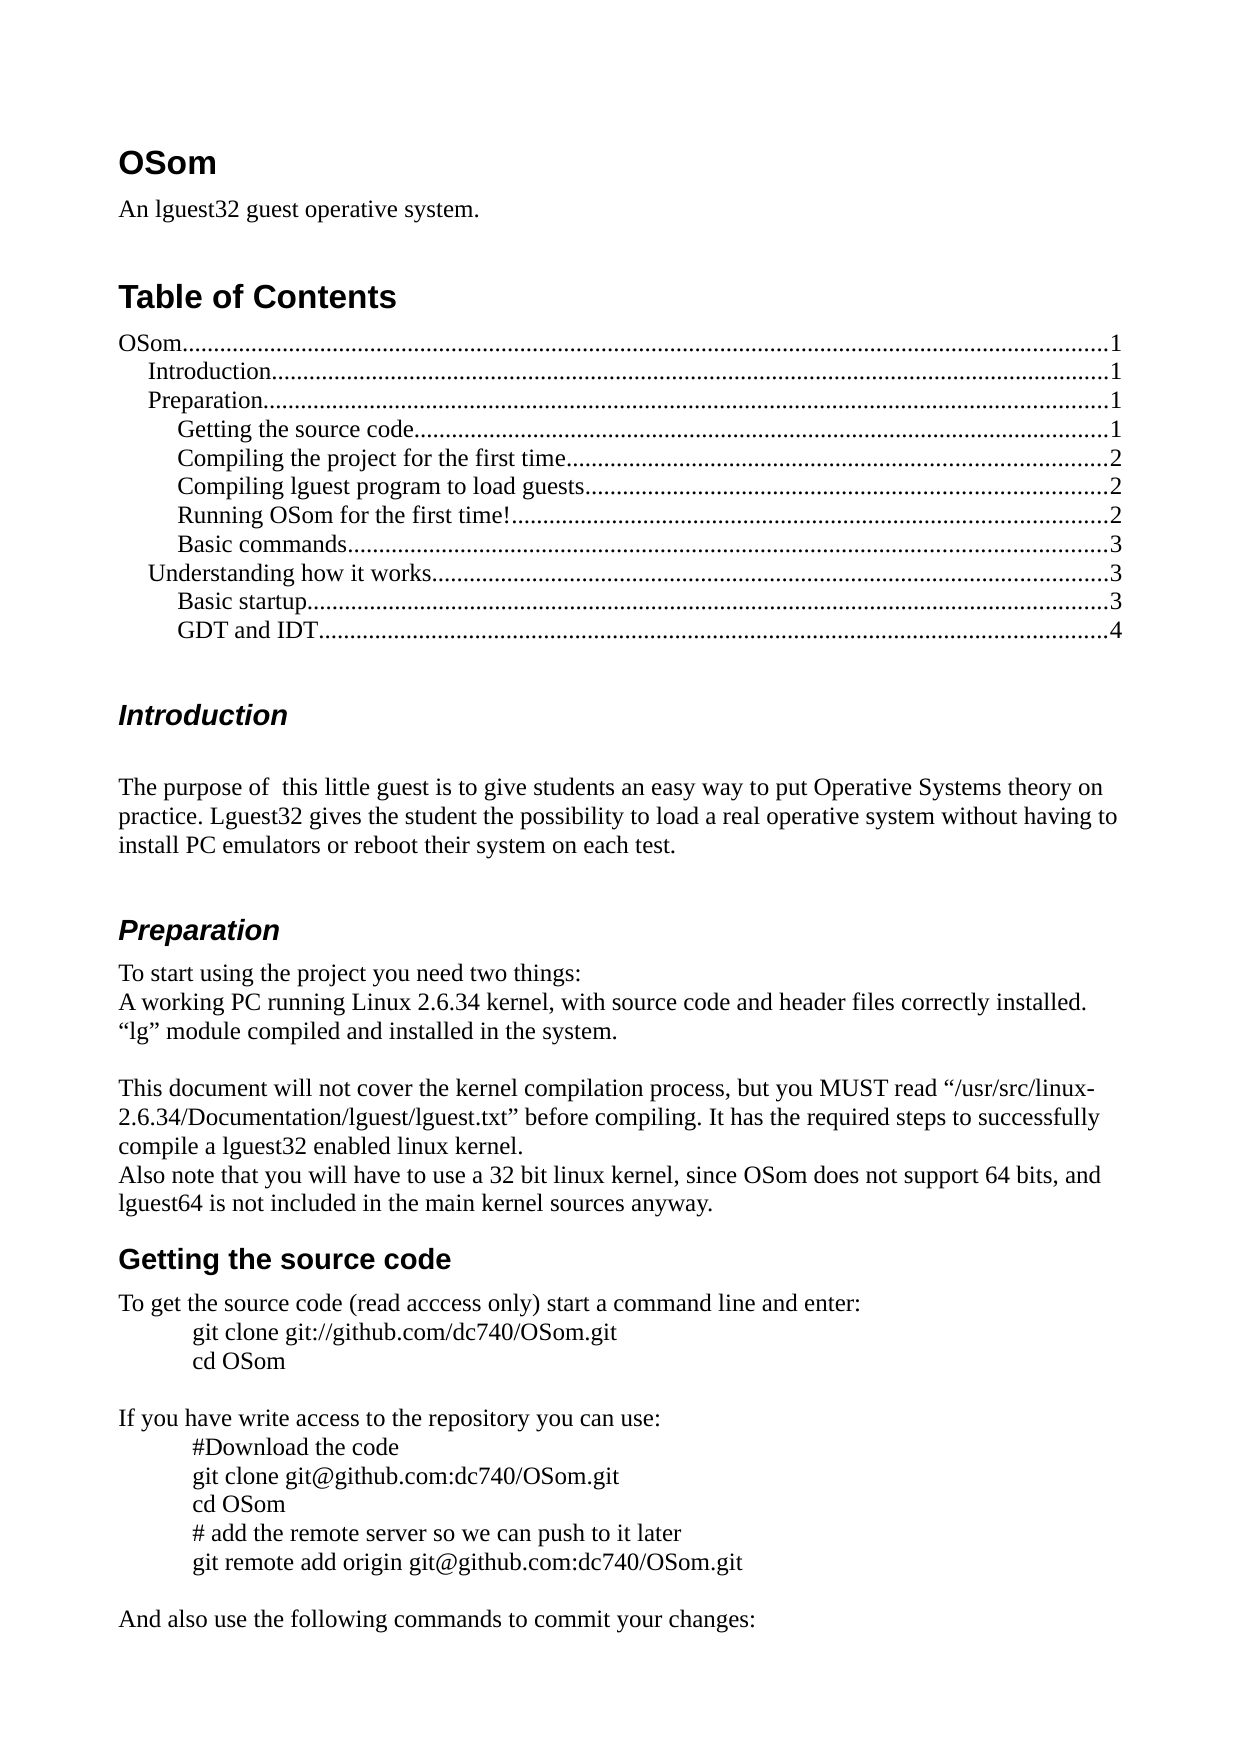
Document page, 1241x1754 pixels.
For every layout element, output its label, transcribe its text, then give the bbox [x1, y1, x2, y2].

text An lguest32 guest operative system. [118, 194, 1122, 223]
text Getting the source code 1 [177, 414, 1122, 443]
text GDT and IDT 4 [177, 615, 1122, 644]
subtitle Preparation [118, 912, 1122, 946]
text Running OSom for the first time! 2 [177, 500, 1122, 529]
text Basic startup 3 [177, 586, 1122, 615]
text cd OSom [118, 1489, 1122, 1518]
text This document will not cover the kernel compilation process, but you MUST read “/usr/src/linux-2.6.34/Documentation/lguest/lguest.txt” before compiling. It has the required steps to successfully compile a lguest32 enabled linux kernel. [118, 1073, 1122, 1160]
text git remote add origin git@github.com:dc740/OSom.git [118, 1547, 1122, 1576]
text Introduction 1 [148, 356, 1122, 385]
subtitle Getting the source code [118, 1242, 1122, 1276]
text Preparation 1 [148, 385, 1122, 414]
text OSom 1 [118, 328, 1122, 356]
text Compiling lguest program to load guests 2 [177, 471, 1122, 500]
text To get the source code (read acccess only) start a command line and enter: git clone git://github.com/dc740/OSom.git [118, 1288, 1122, 1346]
text To start using the project you need two things: [118, 958, 1122, 987]
text Basic commands 3 [177, 529, 1122, 558]
text Understanding how it works 3 [148, 558, 1122, 586]
text git clone git@github.com:dc740/OSom.git [118, 1461, 1122, 1489]
subtitle Table of Contents [118, 277, 1122, 315]
text And also use the following commands to commit your changes: [118, 1604, 1122, 1633]
text The purpose of this little guest is to give students an easy way to put Operative Systems theory on practice. Lguest32 gives the student the possibility to load a real operative system without having to install PC emulators or reboot their system on each test. [118, 772, 1122, 859]
subtitle OSom [118, 143, 1122, 182]
subtitle Introduction [118, 698, 1122, 731]
text Compiling the project for the first time 2 [177, 443, 1122, 471]
text cd OSom [118, 1346, 1122, 1374]
text Also note that you will have to use a 32 bit linux kernel, since OSom does not support 64 bits, and lguest64 is not included in the main kernel sources anyway. [118, 1160, 1122, 1217]
text If you have write access to the repository you can use: [118, 1403, 1122, 1432]
text #Download the code [118, 1432, 1122, 1461]
text “lg” module compiled and installed in the system. [118, 1016, 1122, 1045]
text A working PC running Linux 2.6.34 kernel, with source code and header files correctly installed. [118, 987, 1122, 1016]
text # add the remote server so we can push to it later [118, 1518, 1122, 1547]
